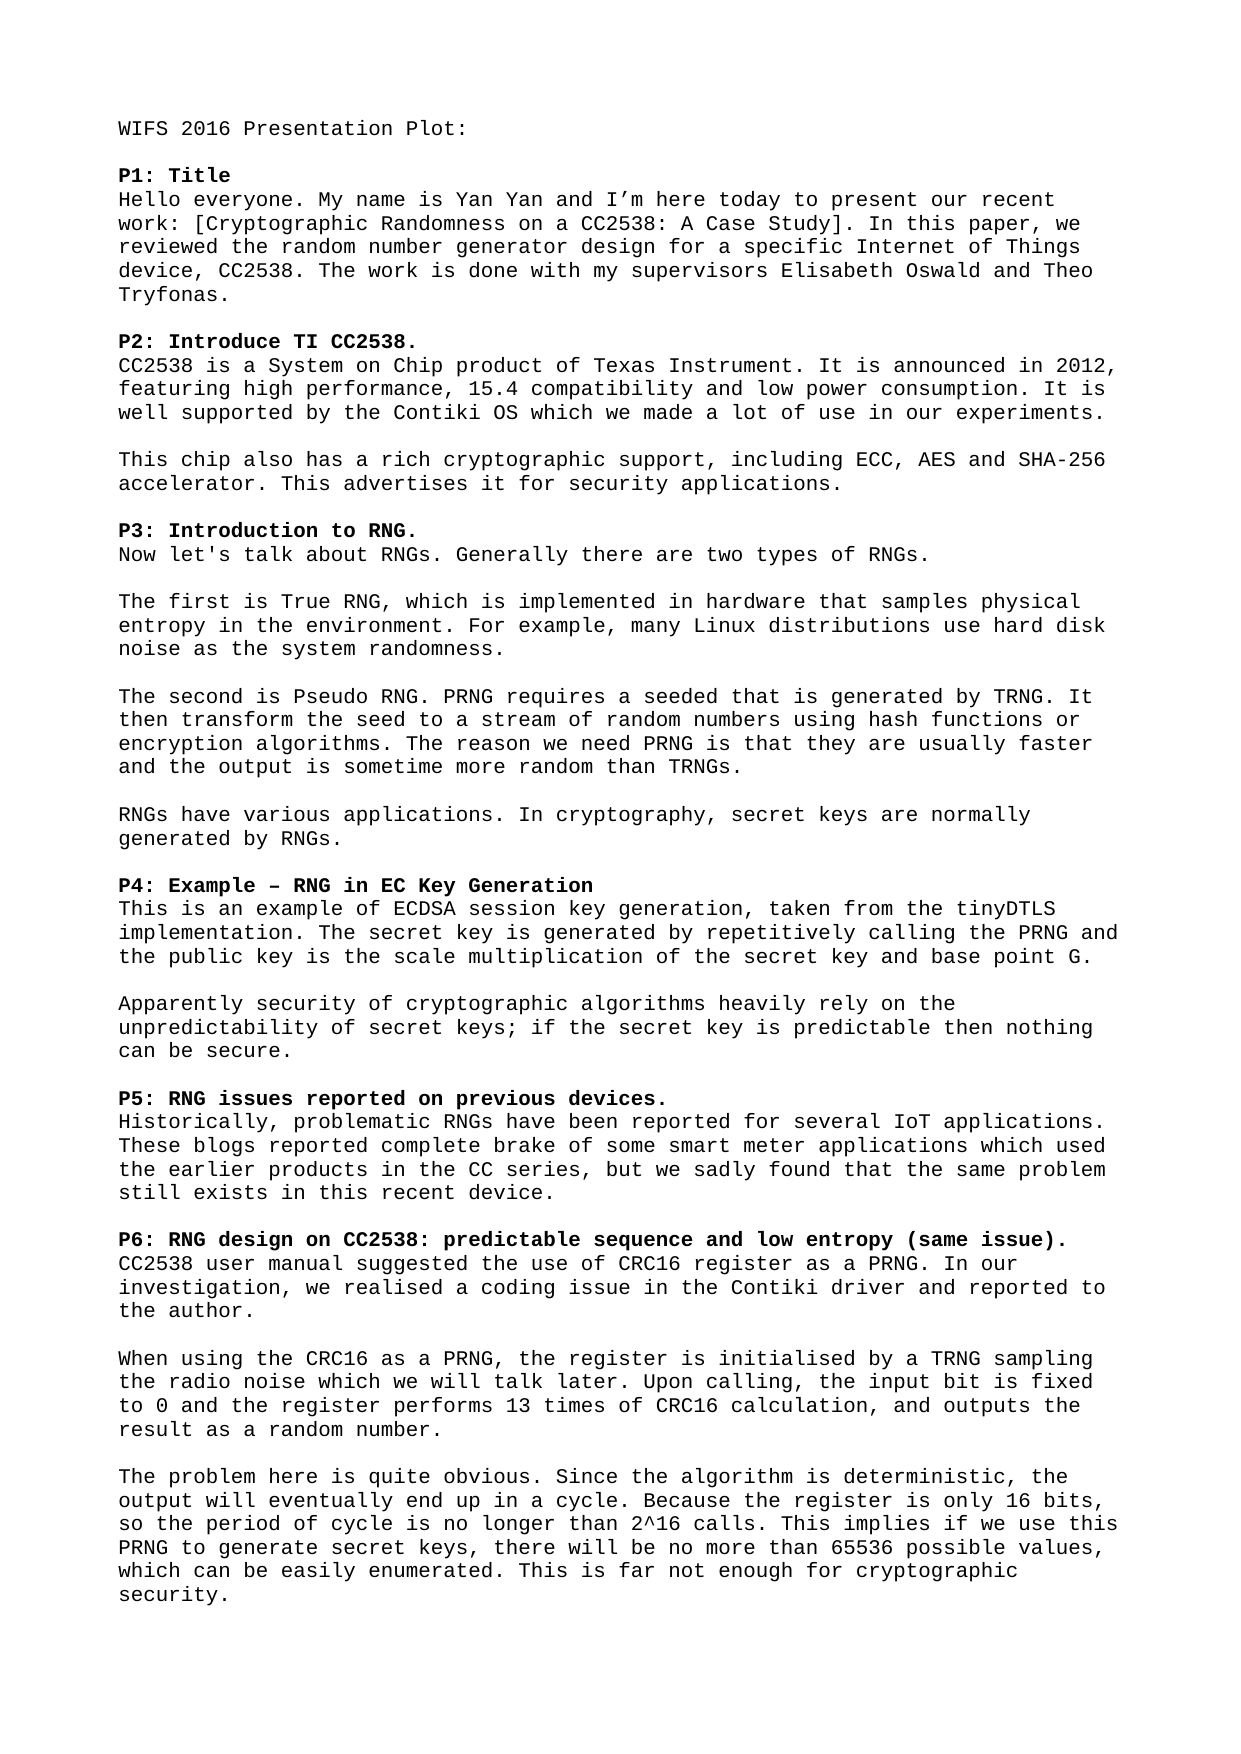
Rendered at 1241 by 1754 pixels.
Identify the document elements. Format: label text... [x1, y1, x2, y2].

text P1: Title [118, 165, 1122, 189]
text CC2538 is a System on Chip product of Texas Instrument. It is announced in 2012, featuring high performance, 15.4 compatibility and low power consumption. It is well supported by the Contiki OS which we made a lot of use in our experiments. [118, 354, 1122, 426]
text The first is True RNG, which is implemented in hardware that samples physical entropy in the environment. For example, many Linux distributions use hard disk noise as the system randomness. [118, 591, 1122, 662]
text Now let's talk about RNGs. Generally there are two types of RNGs. [118, 544, 1122, 567]
text P3: Introduction to RNG. [118, 520, 1122, 544]
text P4: Example – RNG in EC Key Generation [118, 875, 1122, 898]
text P2: Introduce TI CC2538. [118, 331, 1122, 354]
text P6: RNG design on CC2538: predictable sequence and low entropy (same issue). [118, 1229, 1122, 1253]
text When using the CRC16 as a PRNG, the register is initialised by a TRNG sampling the radio noise which we will talk later. Upon calling, the input bit is fixed to 0 and the register performs 13 times of CRC16 calculation, and outputs the result as a random number. [118, 1348, 1122, 1442]
text WIFS 2016 Presentation Plot: [118, 118, 1122, 142]
text P5: RNG issues reported on previous devices. [118, 1088, 1122, 1111]
text Historically, problematic RNGs have been reported for several IoT applications. These blogs reported complete brake of some smart meter applications which used the earlier products in the CC series, but we sadly found that the same problem still exists in this recent device. [118, 1111, 1122, 1206]
text The second is Pseudo RNG. PRNG requires a seeded that is generated by TRNG. It then transform the seed to a stream of random numbers using hash functions or encryption algorithms. The reason we need PRNG is that they are usually faster and the output is sometime more random than TRNGs. [118, 686, 1122, 780]
text The problem here is quite obvious. Since the algorithm is deterministic, the output will eventually end up in a cycle. Because the register is only 16 bits, so the period of cycle is no longer than 2^16 calls. This implies if we use this PRNG to generate secret keys, there will be no more than 65536 possible values, which can be easily enumerated. This is far not enough for cryptographic security. [118, 1466, 1122, 1608]
text This is an example of ECDSA session key generation, taken from the tinyDTLS implementation. The secret key is generated by repetitively calling the PRNG and the public key is the scale multiplication of the secret key and base point G. [118, 898, 1122, 969]
text Apparently security of cryptographic algorithms heavily rely on the unpredictability of secret keys; if the secret key is predictable then nothing can be secure. [118, 993, 1122, 1064]
text CC2538 user manual suggested the use of CRC16 register as a PRNG. In our investigation, we realised a coding issue in the Contiki driver and reported to the author. [118, 1253, 1122, 1324]
text Hello everyone. My name is Yan Yan and I’m here today to present our recent work: [Cryptographic Randomness on a CC2538: A Case Study]. In this paper, we reviewed the random number generator design for a specific Internet of Things device, CC2538. The work is done with my supervisors Elisabeth Oswald and Theo Tryfonas. [118, 189, 1122, 307]
text RNGs have various applications. In cryptography, secret keys are normally generated by RNGs. [118, 804, 1122, 851]
text This chip also has a rich cryptographic support, including ECC, AES and SHA-256 accelerator. This advertises it for security applications. [118, 449, 1122, 496]
